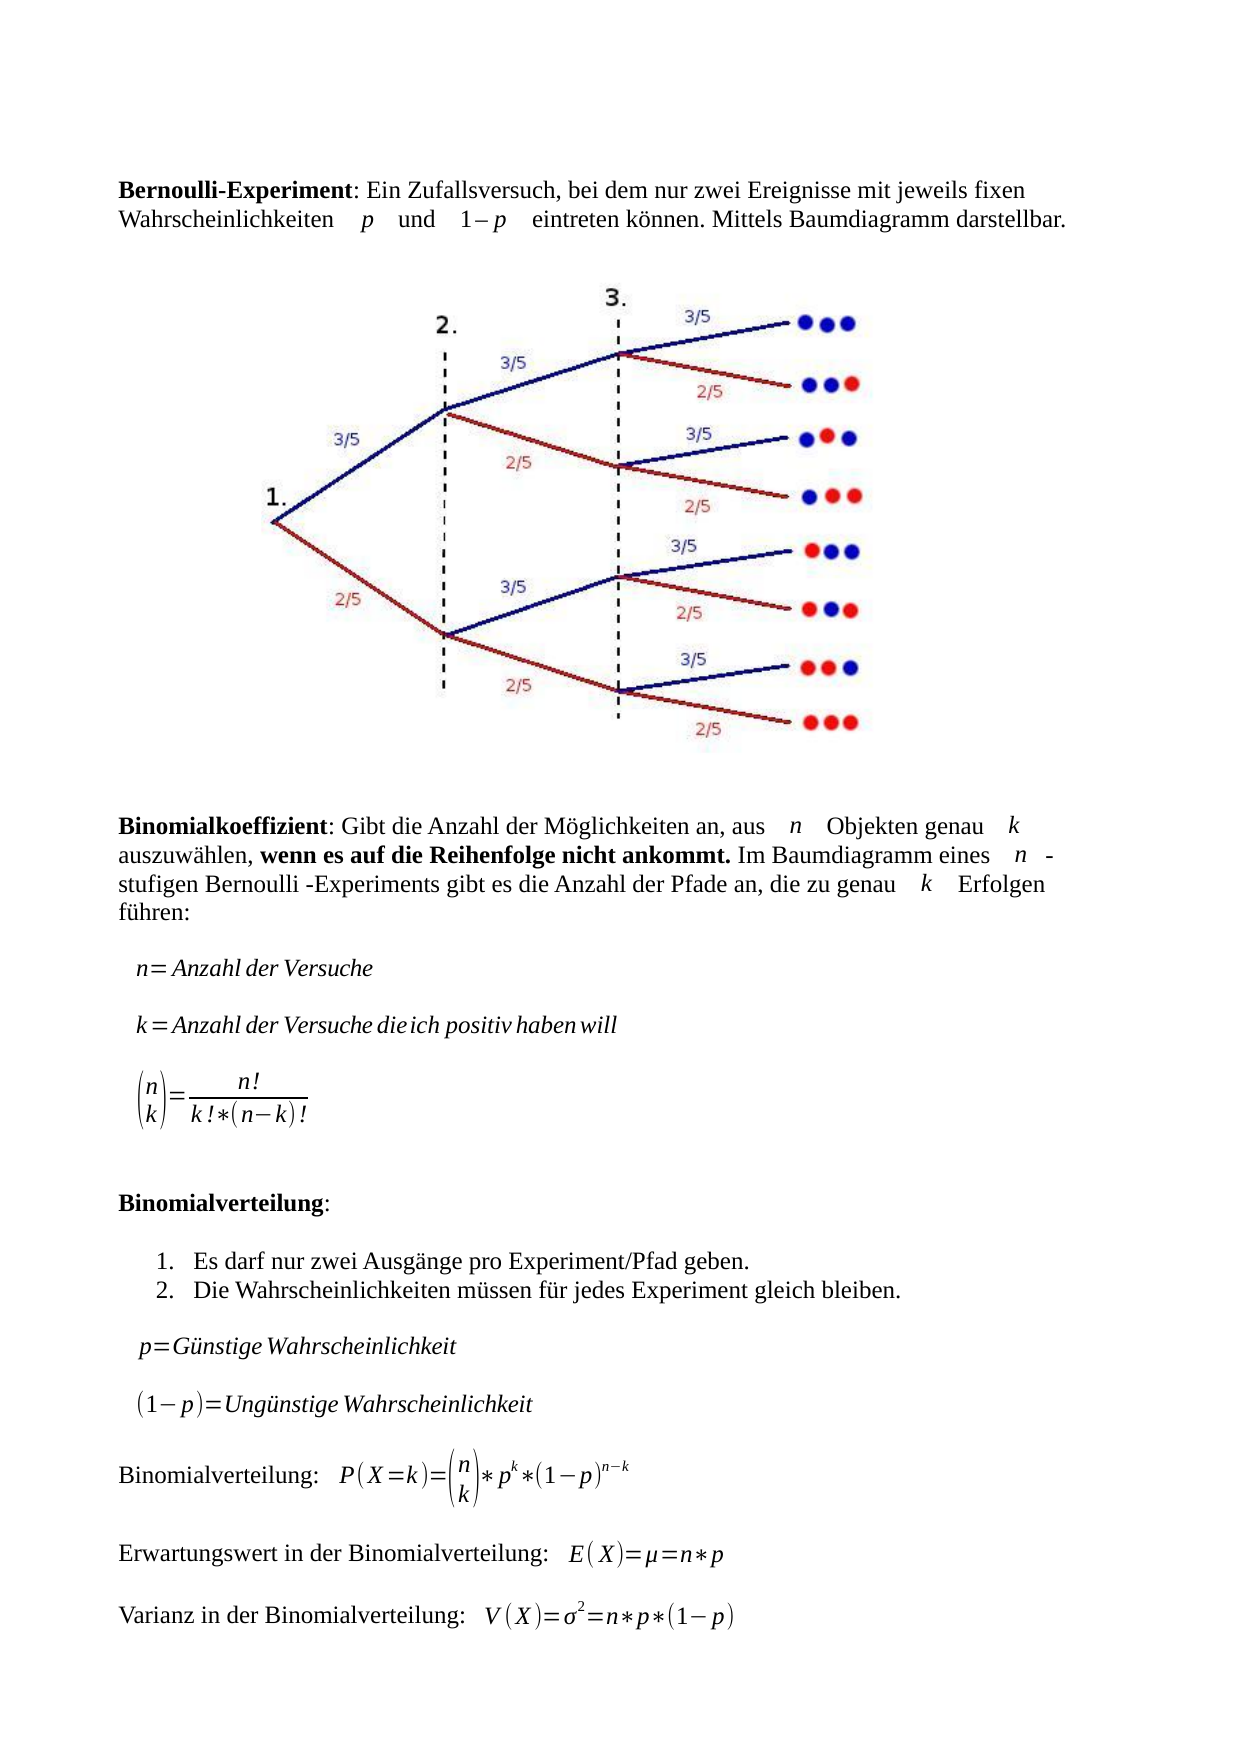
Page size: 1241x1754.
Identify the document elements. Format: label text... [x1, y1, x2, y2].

list Es darf nur zwei Ausgänge pro Experiment/Pfad geben. [156, 1246, 1122, 1275]
picture [261, 272, 979, 783]
text Varianz in der Binomialverteilung: [118, 1598, 1122, 1631]
text Binomialkoeffizient: Gibt die Anzahl der Möglichkeiten an, aus Objekten genau auszuwählen, wenn es auf die Reihenfolge nicht ankommt. Im Baumdiagramm eines -stufigen Bernoulli -Experiments gibt es die Anzahl der Pfade an, die zu genau Erfolgen führen: [118, 811, 1122, 926]
text Erwartungswert in der Binomialverteilung: [118, 1538, 1122, 1569]
text Bernoulli-Experiment: Ein Zufallsversuch, bei dem nur zwei Ereignisse mit jeweils fixen Wahrscheinlichkeiten und eintreten können. Mittels Baumdiagramm darstellbar. [118, 176, 1122, 233]
list Die Wahrscheinlichkeiten müssen für jedes Experiment gleich bleiben. [156, 1275, 1122, 1303]
text Binomialverteilung: [118, 1188, 1122, 1217]
text Binomialverteilung: [118, 1447, 1122, 1510]
